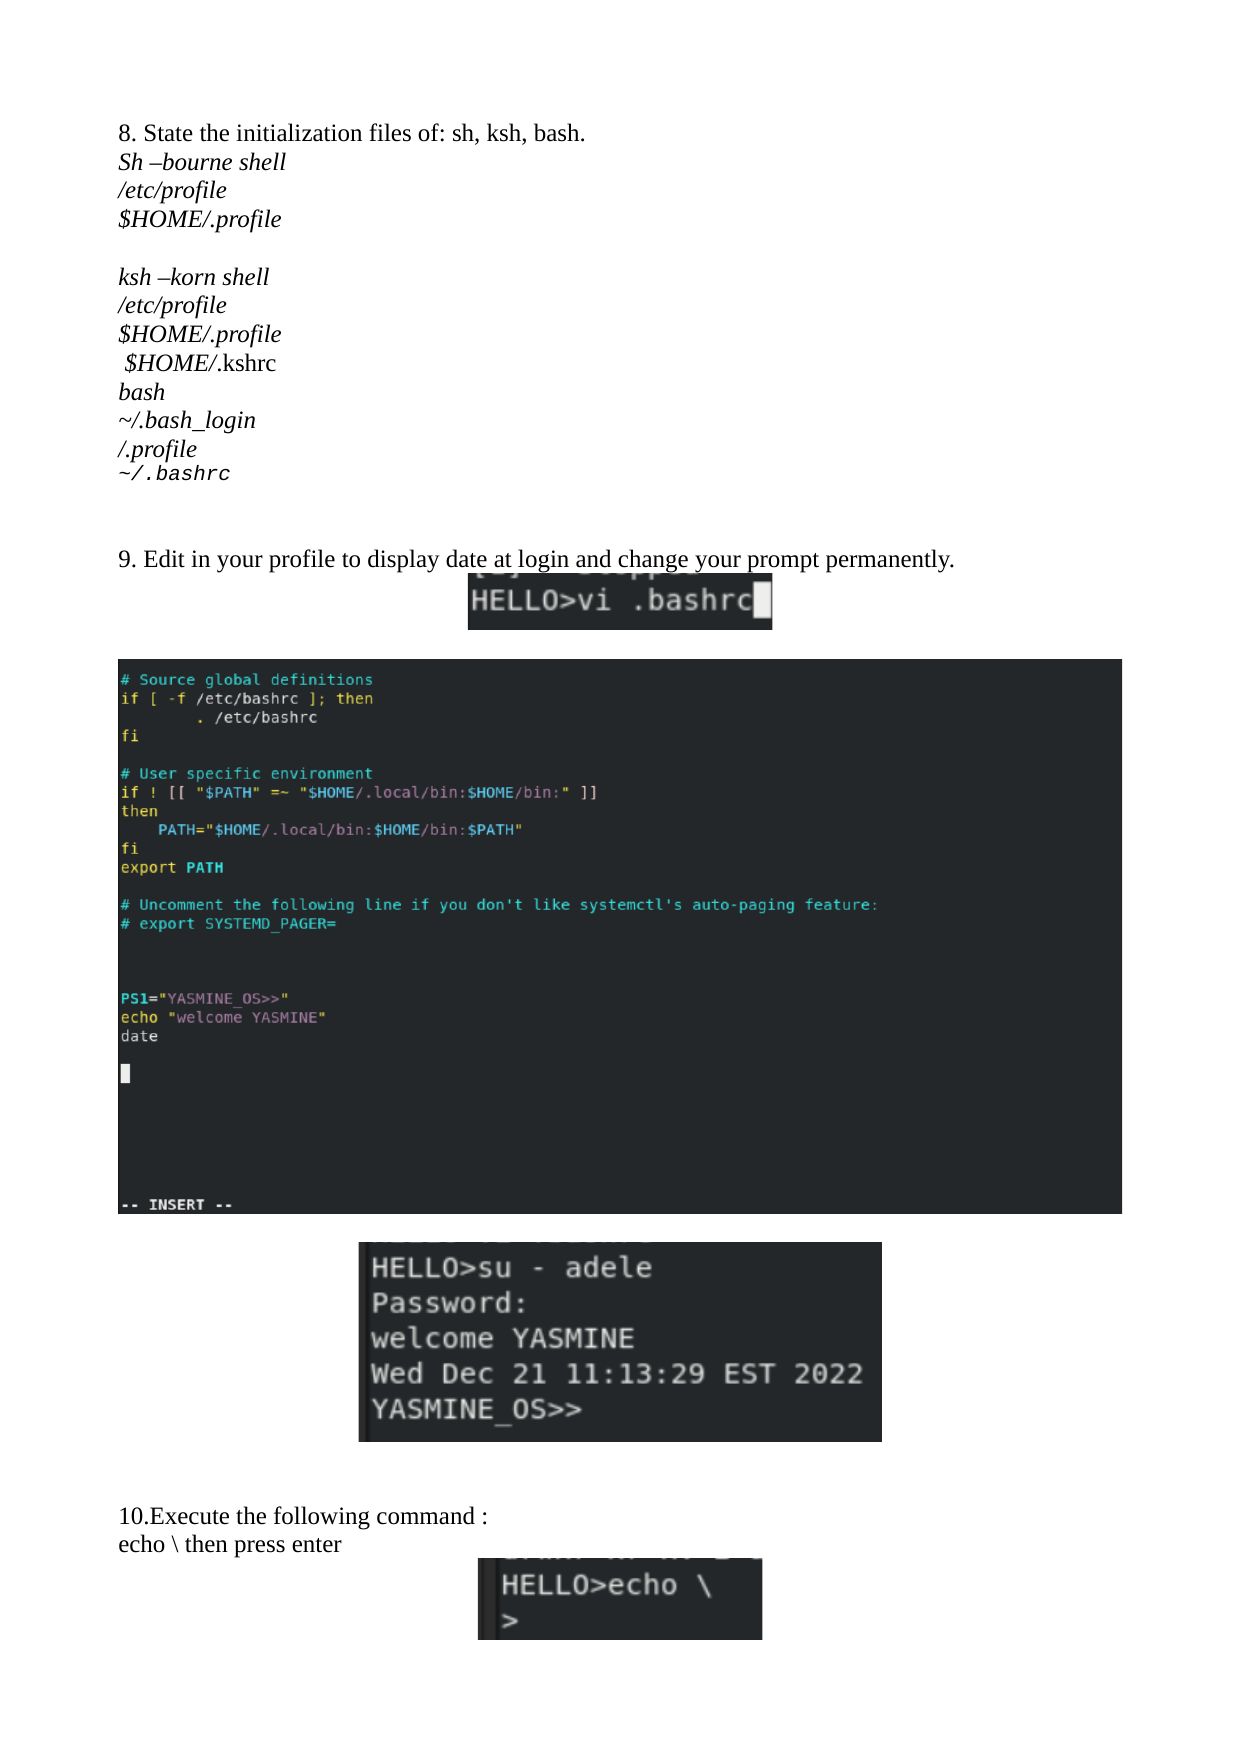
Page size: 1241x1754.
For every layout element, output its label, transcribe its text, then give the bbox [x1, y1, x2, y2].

text 10.Execute the following command : [118, 1501, 1122, 1529]
picture [467, 573, 773, 630]
text 8. State the initialization files of: sh, ksh, bash. [118, 118, 1122, 147]
text echo \ then press enter [118, 1529, 1122, 1558]
text ~/.bashrc [118, 463, 1122, 487]
text 9. Edit in your profile to display date at login and change your prompt permanently. [118, 544, 1122, 573]
text /.profile [118, 434, 1122, 463]
picture [477, 1558, 763, 1640]
text $HOME/.kshrc [118, 348, 1122, 377]
text bash [118, 377, 1122, 406]
text /etc/profile [118, 291, 1122, 319]
text ksh –korn shell [118, 262, 1122, 291]
text /etc/profile [118, 176, 1122, 204]
text $HOME/.profile [118, 319, 1122, 348]
text Sh –bourne shell [118, 147, 1122, 176]
picture [358, 1242, 882, 1442]
picture [118, 659, 1123, 1214]
text ~/.bash_login [118, 406, 1122, 434]
text $HOME/.profile [118, 204, 1122, 233]
